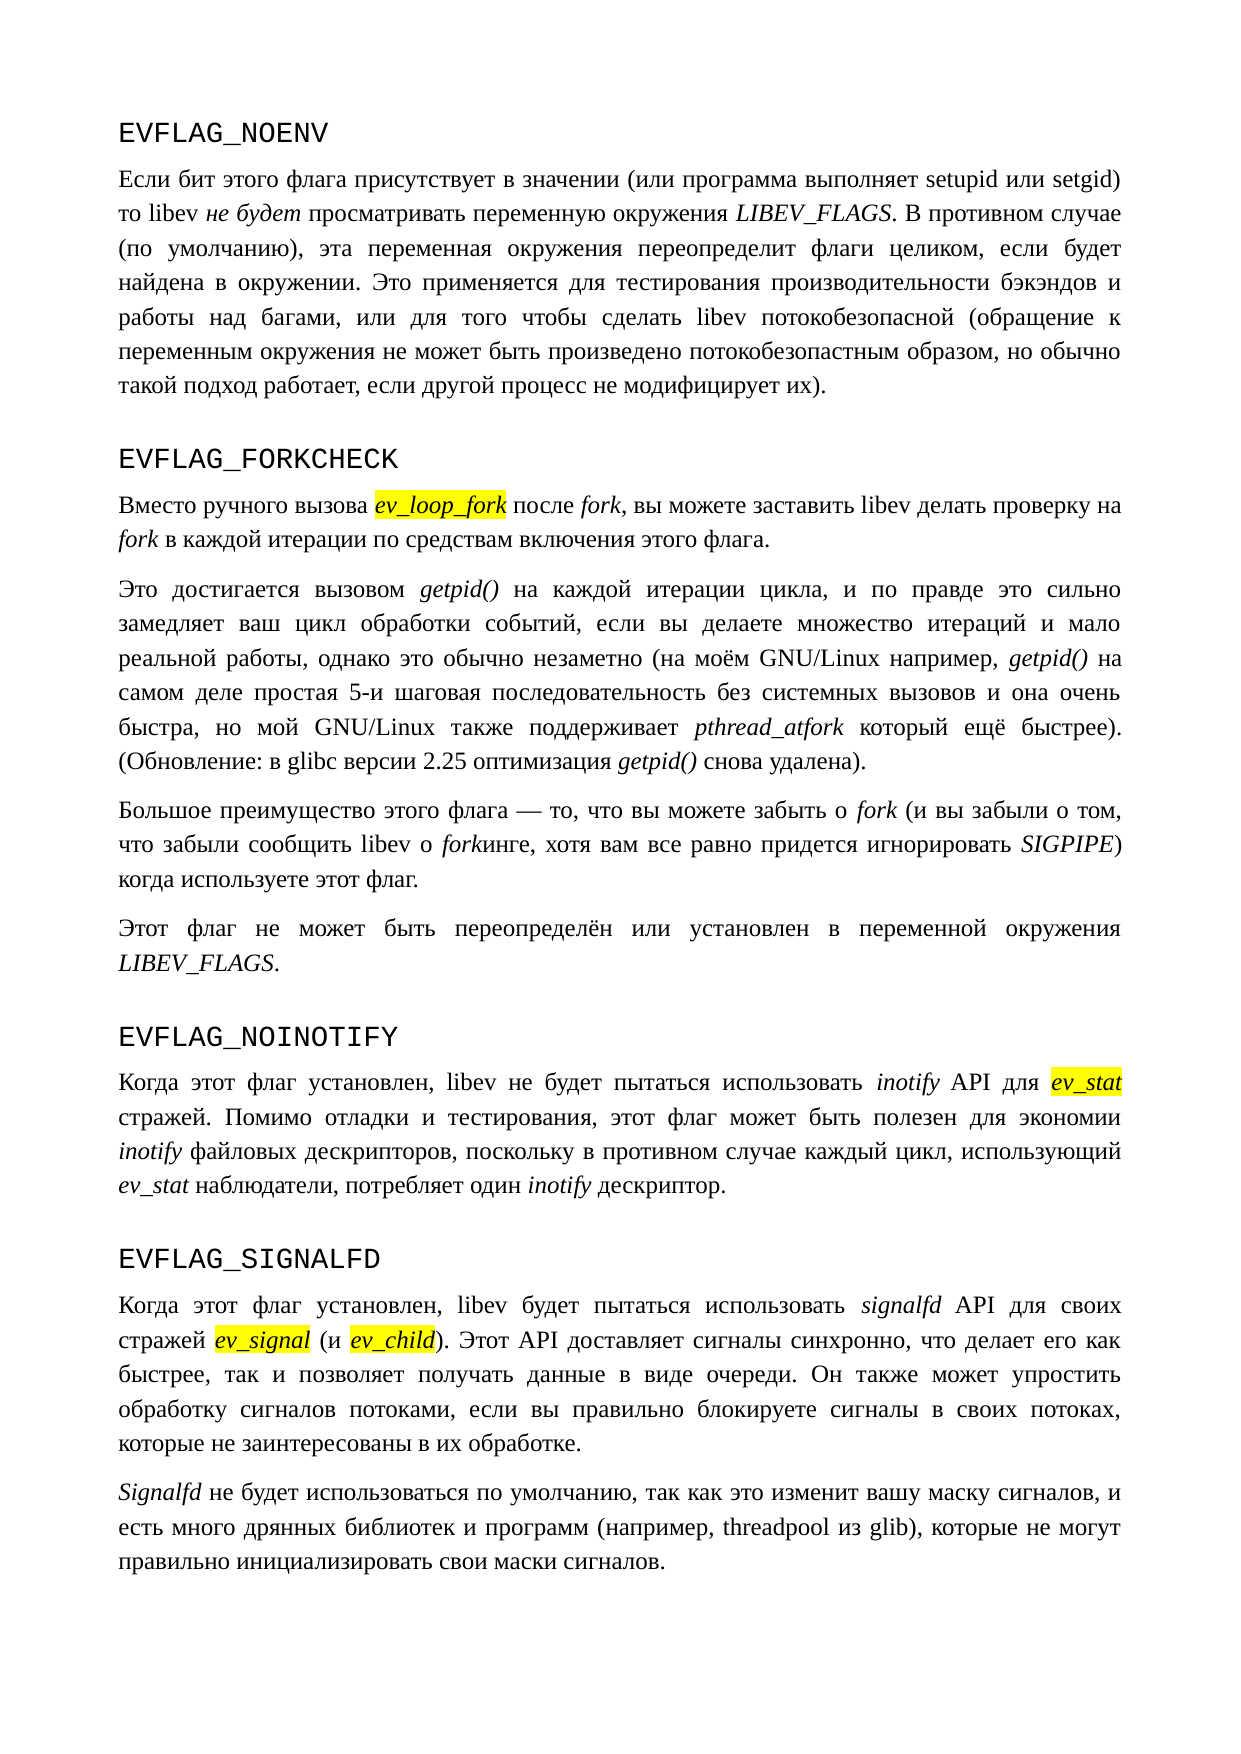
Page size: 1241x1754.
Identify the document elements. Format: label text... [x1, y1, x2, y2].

subtitle EVFLAG_NOENV [118, 118, 1122, 151]
text Этот флаг не может быть переопределён или установлен в переменной окружения LIBEV_FLAGS. [118, 913, 1122, 976]
text Signalfd не будет использоваться по умолчанию, так как это изменит вашу маску сигналов, и есть много дрянных библиотек и программ (например, threadpool из glib), которые не могут правильно инициализировать свои маски сигналов. [118, 1477, 1122, 1575]
text Это достигается вызовом getpid() на каждой итерации цикла, и по правде это сильно замедляет ваш цикл обработки событий, если вы делаете множество итераций и мало реальной работы, однако это обычно незаметно (на моём GNU/Linux например, getpid() на самом деле простая 5-и шаговая последовательность без системных вызовов и она очень быстра, но мой GNU/Linux также поддерживает pthread_atfork который ещё быстрее). (Обновление: в glibc версии 2.25 оптимизация getpid() снова удалена). [118, 574, 1122, 775]
text Когда этот флаг установлен, libev будет пытаться использовать signalfd API для своих стражей ev_signal (и ev_child). Этот API доставляет сигналы синхронно, что делает его как быстрее, так и позволяет получать данные в виде очереди. Он также может упростить обработку сигналов потоками, если вы правильно блокируете сигналы в своих потоках, которые не заинтересованы в их обработке. [118, 1290, 1122, 1457]
subtitle EVFLAG_NOINOTIFY [118, 1022, 1122, 1055]
text Когда этот флаг установлен, libev не будет пытаться использовать inotify API для ev_stat стражей. Помимо отладки и тестирования, этот флаг может быть полезен для экономии inotify файловых дескрипторов, поскольку в противном случае каждый цикл, использующий ev_stat наблюдатели, потребляет один inotify дескриптор. [118, 1067, 1122, 1199]
text Большое преимущество этого флага — то, что вы можете забыть о fork (и вы забыли о том, что забыли сообщить libev о forkинге, хотя вам все равно придется игнорировать SIGPIPE) когда используете этот флаг. [118, 795, 1122, 893]
text Если бит этого флага присутствует в значении (или программа выполняет setupid или setgid) то libev не будет просматривать переменную окружения LIBEV_FLAGS. В противном случае (по умолчанию), эта переменная окружения переопределит флаги целиком, если будет найдена в окружении. Это применяется для тестирования производительности бэкэндов и работы над багами, или для того чтобы сделать libev потокобезопасной (обращение к переменным окружения не может быть произведено потокобезопастным образом, но обычно такой подход работает, если другой процесс не модифицирует их). [118, 164, 1122, 399]
text Вместо ручного вызова ev_loop_fork после fork, вы можете заставить libev делать проверку на fork в каждой итерации по средствам включения этого флага. [118, 490, 1122, 553]
subtitle EVFLAG_FORKCHECK [118, 444, 1122, 478]
subtitle EVFLAG_SIGNALFD [118, 1245, 1122, 1278]
